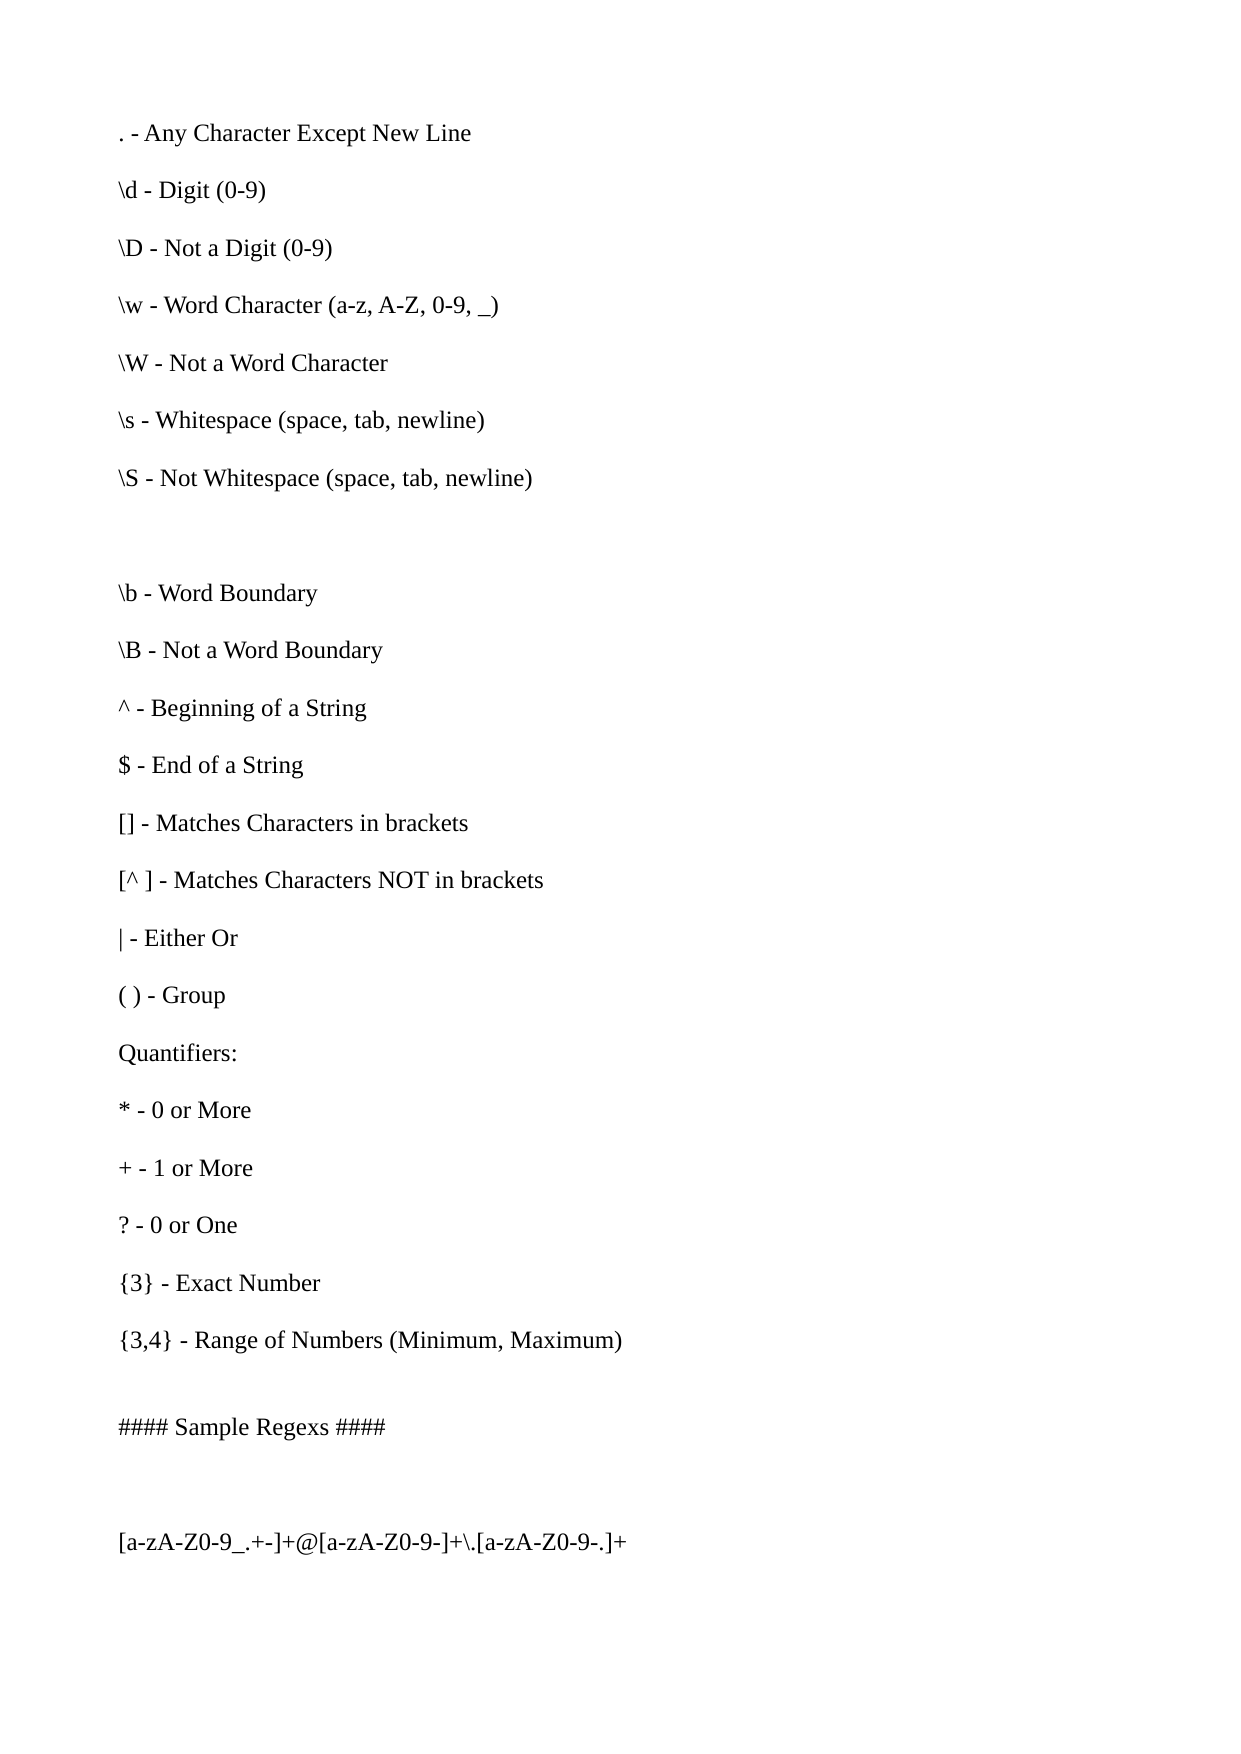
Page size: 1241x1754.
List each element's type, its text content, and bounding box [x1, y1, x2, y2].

text ( ) - Group [118, 981, 1122, 1009]
text \B - Not a Word Boundary [118, 636, 1122, 664]
text $ - End of a String [118, 751, 1122, 779]
text {3} - Exact Number [118, 1268, 1122, 1297]
text | - Either Or [118, 923, 1122, 952]
text {3,4} - Range of Numbers (Minimum, Maximum) [118, 1326, 1122, 1354]
text [a-zA-Z0-9_.+-]+@[a-zA-Z0-9-]+\.[a-zA-Z0-9-.]+ [118, 1527, 1122, 1556]
text ^ - Beginning of a String [118, 693, 1122, 722]
text [] - Matches Characters in brackets [118, 808, 1122, 837]
text + - 1 or More [118, 1153, 1122, 1182]
text ? - 0 or One [118, 1211, 1122, 1239]
text \b - Word Boundary [118, 578, 1122, 607]
text \W - Not a Word Character [118, 348, 1122, 377]
text * - 0 or More [118, 1096, 1122, 1124]
text . - Any Character Except New Line [118, 118, 1122, 147]
text #### Sample Regexs #### [118, 1412, 1122, 1441]
text \D - Not a Digit (0-9) [118, 233, 1122, 262]
text \s - Whitespace (space, tab, newline) [118, 406, 1122, 434]
text \w - Word Character (a-z, A-Z, 0-9, _) [118, 291, 1122, 319]
text \d - Digit (0-9) [118, 176, 1122, 204]
text \S - Not Whitespace (space, tab, newline) [118, 463, 1122, 492]
text Quantifiers: [118, 1038, 1122, 1067]
text [^ ] - Matches Characters NOT in brackets [118, 866, 1122, 894]
